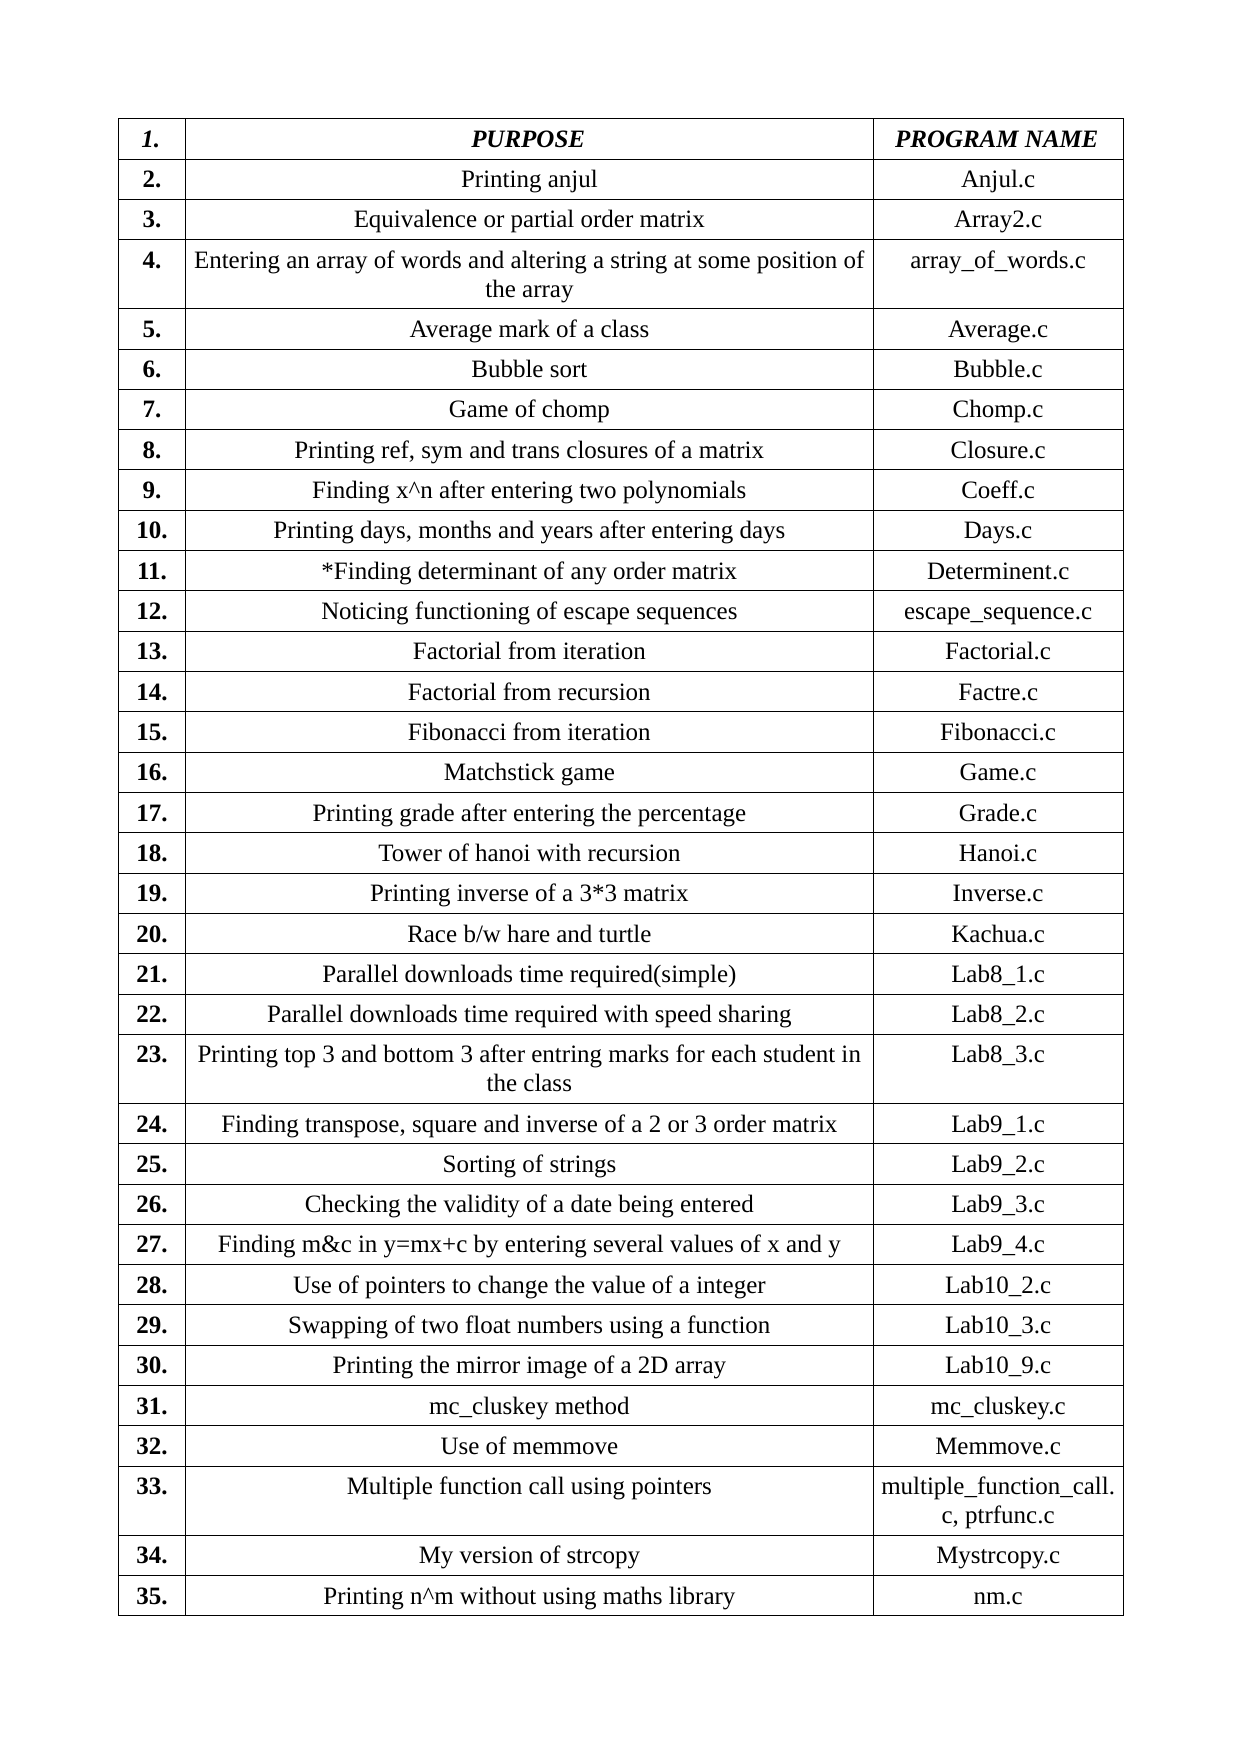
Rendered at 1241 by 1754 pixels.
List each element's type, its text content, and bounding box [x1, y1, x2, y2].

table_cell 16. [119, 753, 185, 792]
table_cell Printing days, months and years after entering days [186, 511, 873, 550]
table_cell Lab8_2.c [874, 995, 1123, 1034]
table_cell Anjul.c [874, 160, 1123, 199]
table_cell Bubble.c [874, 350, 1123, 389]
table_cell Printing inverse of a 3*3 matrix [186, 874, 873, 913]
table_cell Average.c [874, 309, 1123, 348]
table_cell 28. [119, 1265, 185, 1304]
table_header PURPOSE [186, 119, 873, 158]
table_cell 29. [119, 1305, 185, 1345]
table_cell 4. [119, 240, 185, 308]
table_cell Factre.c [874, 672, 1123, 711]
table_cell 3. [119, 200, 185, 239]
table_cell Race b/w hare and turtle [186, 914, 873, 953]
table_cell 8. [119, 430, 185, 469]
table_cell Days.c [874, 511, 1123, 550]
table_cell Parallel downloads time required with speed sharing [186, 995, 873, 1034]
table_cell array_of_words.c [874, 240, 1123, 308]
table_cell Lab8_1.c [874, 954, 1123, 993]
table_cell 35. [119, 1576, 185, 1615]
table_cell 13. [119, 632, 185, 671]
table_cell Printing grade after entering the percentage [186, 793, 873, 832]
table_cell Printing top 3 and bottom 3 after entring marks for each student in the class [186, 1035, 873, 1103]
table_cell Lab10_9.c [874, 1346, 1123, 1385]
table_cell *Finding determinant of any order matrix [186, 551, 873, 590]
table_cell Sorting of strings [186, 1144, 873, 1183]
table_cell Kachua.c [874, 914, 1123, 953]
table_cell 14. [119, 672, 185, 711]
table_cell Equivalence or partial order matrix [186, 200, 873, 239]
table_cell Entering an array of words and altering a string at some position of the array [186, 240, 873, 308]
table_cell Swapping of two float numbers using a function [186, 1305, 873, 1345]
table_cell 20. [119, 914, 185, 953]
table_cell Lab8_3.c [874, 1035, 1123, 1103]
table_cell nm.c [874, 1576, 1123, 1615]
table_cell Use of memmove [186, 1426, 873, 1466]
table_cell escape_sequence.c [874, 591, 1123, 631]
table_cell Determinent.c [874, 551, 1123, 590]
table_cell Average mark of a class [186, 309, 873, 348]
table_cell Array2.c [874, 200, 1123, 239]
table_cell Game of chomp [186, 390, 873, 429]
table_cell Parallel downloads time required(simple) [186, 954, 873, 993]
table_cell 31. [119, 1386, 185, 1425]
table_cell My version of strcopy [186, 1536, 873, 1575]
table_cell Finding transpose, square and inverse of a 2 or 3 order matrix [186, 1104, 873, 1143]
table_cell Matchstick game [186, 753, 873, 792]
table_cell 2. [119, 160, 185, 199]
table_cell Factorial from iteration [186, 632, 873, 671]
table_cell 25. [119, 1144, 185, 1183]
table_cell multiple_function_call.c, ptrfunc.c [874, 1467, 1123, 1535]
table_cell 26. [119, 1185, 185, 1224]
table_cell Finding m&c in y=mx+c by entering several values of x and y [186, 1225, 873, 1264]
table_cell Mystrcopy.c [874, 1536, 1123, 1575]
table_header 1. [119, 119, 185, 158]
table_cell 24. [119, 1104, 185, 1143]
table_cell mc_cluskey method [186, 1386, 873, 1425]
table_cell Memmove.c [874, 1426, 1123, 1466]
table_cell 6. [119, 350, 185, 389]
table_header PROGRAM NAME [874, 119, 1123, 158]
table_cell 33. [119, 1467, 185, 1535]
table_cell Checking the validity of a date being entered [186, 1185, 873, 1224]
table_cell Hanoi.c [874, 833, 1123, 872]
table_cell 21. [119, 954, 185, 993]
table_cell Printing anjul [186, 160, 873, 199]
table_cell 12. [119, 591, 185, 631]
table_cell Chomp.c [874, 390, 1123, 429]
table_cell Closure.c [874, 430, 1123, 469]
table_cell Printing ref, sym and trans closures of a matrix [186, 430, 873, 469]
table_cell Use of pointers to change the value of a integer [186, 1265, 873, 1304]
table_cell Tower of hanoi with recursion [186, 833, 873, 872]
table_cell Coeff.c [874, 470, 1123, 510]
table_cell Factorial from recursion [186, 672, 873, 711]
table_cell 9. [119, 470, 185, 510]
table_cell 18. [119, 833, 185, 872]
table_cell Multiple function call using pointers [186, 1467, 873, 1535]
table_cell 32. [119, 1426, 185, 1466]
table_cell Game.c [874, 753, 1123, 792]
table_cell Printing n^m without using maths library [186, 1576, 873, 1615]
table_cell Lab10_3.c [874, 1305, 1123, 1345]
table_cell 7. [119, 390, 185, 429]
table_cell 23. [119, 1035, 185, 1103]
table_cell Printing the mirror image of a 2D array [186, 1346, 873, 1385]
table_cell Lab10_2.c [874, 1265, 1123, 1304]
table_cell Lab9_3.c [874, 1185, 1123, 1224]
table_cell Lab9_1.c [874, 1104, 1123, 1143]
table_cell 10. [119, 511, 185, 550]
table_cell Grade.c [874, 793, 1123, 832]
table_cell 34. [119, 1536, 185, 1575]
table_cell Fibonacci from iteration [186, 712, 873, 752]
table_cell 15. [119, 712, 185, 752]
table_cell mc_cluskey.c [874, 1386, 1123, 1425]
table_cell Lab9_4.c [874, 1225, 1123, 1264]
table_cell 5. [119, 309, 185, 348]
table_cell Fibonacci.c [874, 712, 1123, 752]
table_cell Noticing functioning of escape sequences [186, 591, 873, 631]
table_cell Inverse.c [874, 874, 1123, 913]
table_cell Finding x^n after entering two polynomials [186, 470, 873, 510]
table_cell 27. [119, 1225, 185, 1264]
table_cell 30. [119, 1346, 185, 1385]
table_cell 22. [119, 995, 185, 1034]
table_cell 19. [119, 874, 185, 913]
table_cell Lab9_2.c [874, 1144, 1123, 1183]
table_cell 17. [119, 793, 185, 832]
table_cell 11. [119, 551, 185, 590]
table_cell Factorial.c [874, 632, 1123, 671]
table_cell Bubble sort [186, 350, 873, 389]
